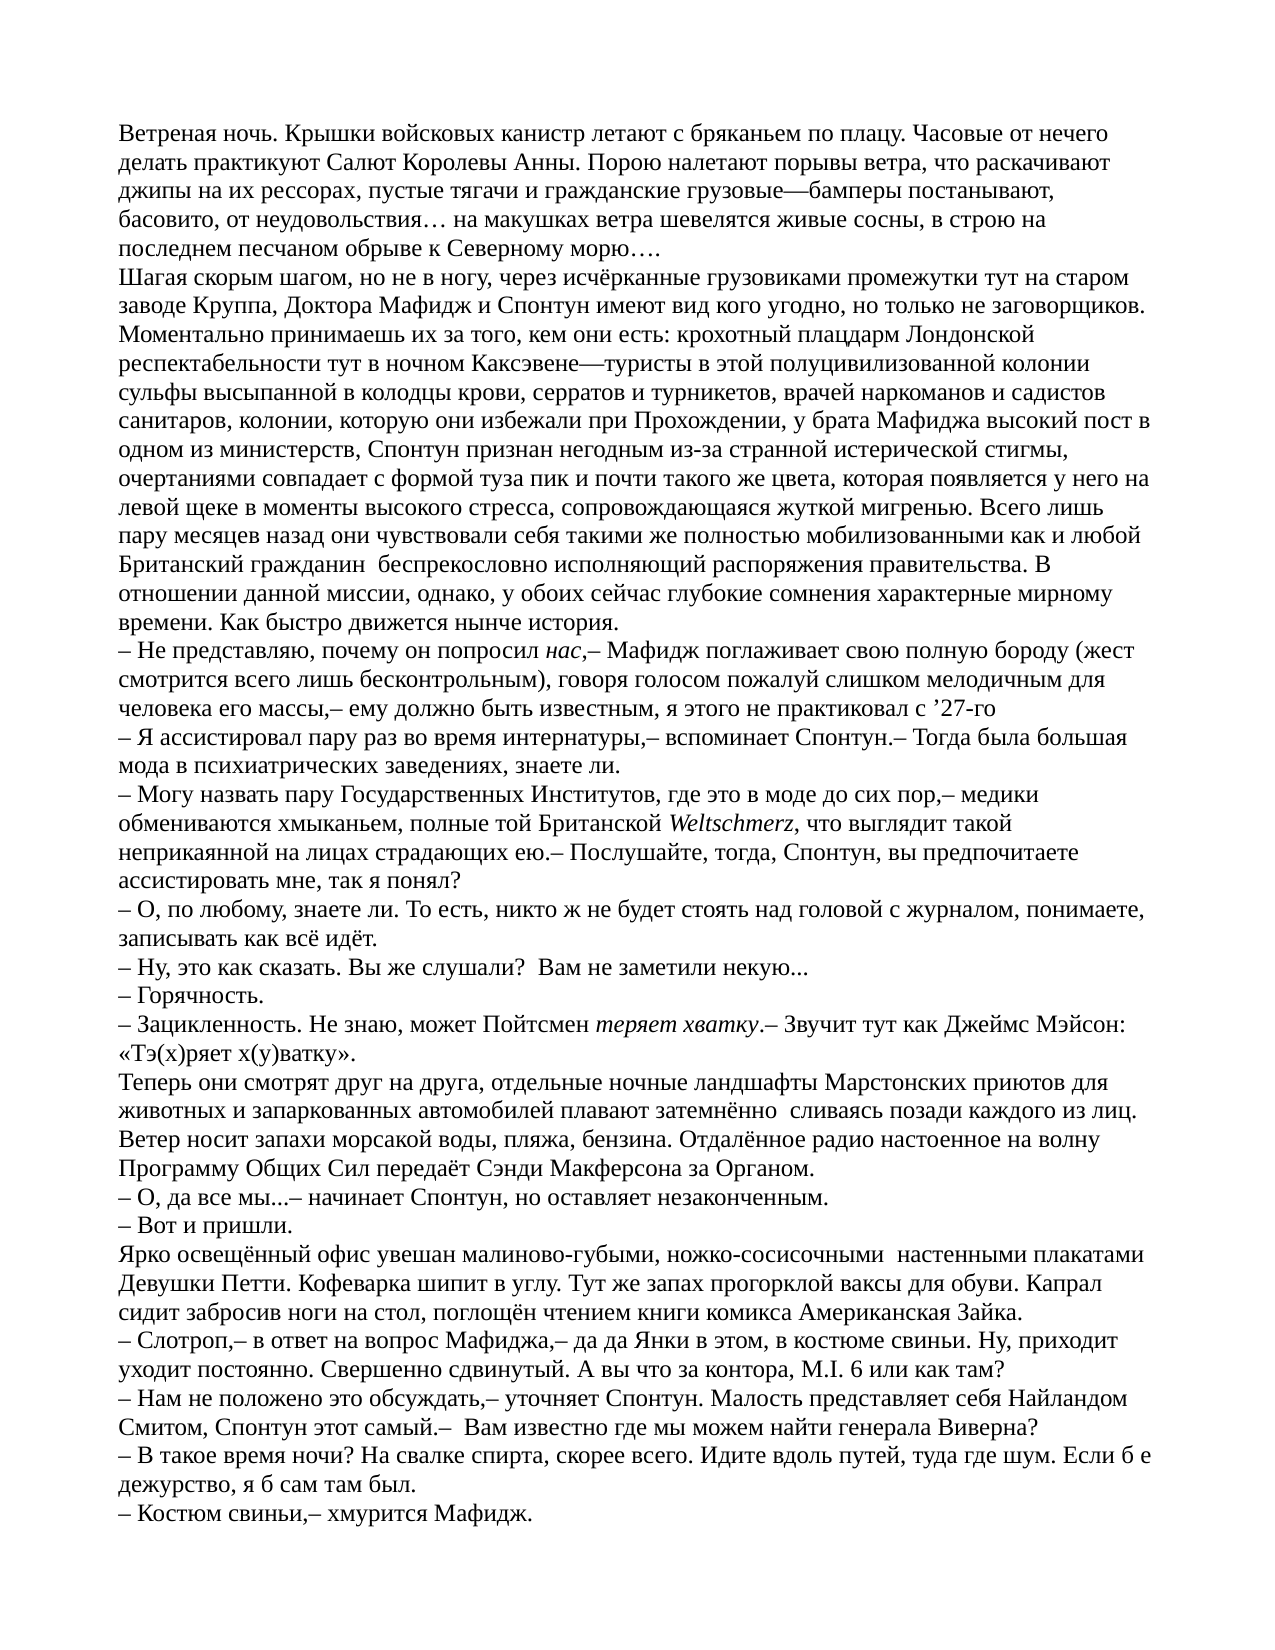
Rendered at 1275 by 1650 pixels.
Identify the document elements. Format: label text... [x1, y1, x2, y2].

text – Костюм свиньи,– хмурится Мафидж. [118, 1498, 1157, 1527]
text – Нам не положено это обсуждать,– уточняет Спонтун. Малость представляет себя Найландом Смитом, Спонтун этот самый.– Вам известно где мы можем найти генерала Виверна? [118, 1383, 1157, 1441]
text – Горячность. [118, 981, 1157, 1009]
text – О, по любому, знаете ли. То есть, никто ж не будет стоять над головой с журналом, понимаете, записывать как всё идёт. [118, 894, 1157, 952]
text – Не представляю, почему он попросил нас,– Мафидж поглаживает свою полную бороду (жест смотрится всего лишь бесконтрольным), говоря голосом пожалуй слишком мелодичным для человека его массы,– ему должно быть известным, я этого не практиковал с ’27-го [118, 636, 1157, 722]
text – Могу назвать пару Государственных Институтов, где это в моде до сих пор,– медики обмениваются хмыканьем, полные той Британской Weltschmerz, что выглядит такой неприкаянной на лицах страдающих ею.– Послушайте, тогда, Спонтун, вы предпочитаете ассистировать мне, так я понял? [118, 779, 1157, 894]
text Теперь они смотрят друг на друга, отдельные ночные ландшафты Марстонских приютов для животных и запаркованных автомобилей плавают затемнённо сливаясь позади каждого из лиц. Ветер носит запахи морсакой воды, пляжа, бензина. Отдалённое радио настоенное на волну Программу Общих Сил передаёт Сэнди Макферсона за Органом. [118, 1067, 1157, 1182]
text Ветреная ночь. Крышки войсковых канистр летают с бряканьем по плацу. Часовые от нечего делать практикуют Салют Королевы Анны. Порою налетают порывы ветра, что раскачивают джипы на их рессорах, пустые тягачи и гражданские грузовые—бамперы постанывают, басовито, от неудовольствия… на макушках ветра шевелятся живые сосны, в строю на последнем песчаном обрыве к Северному морю…. [118, 118, 1157, 262]
text – Зацикленность. Не знаю, может Пойтсмен теряет хватку.– Звучит тут как Джеймс Мэйсон: «Тэ(х)ряет х(у)ватку». [118, 1009, 1157, 1067]
text – Слотроп,– в ответ на вопрос Мафиджа,– да да Янки в этом, в костюме свиньи. Ну, приходит уходит постоянно. Свершенно сдвинутый. А вы что за контора, M.I. 6 или как там? [118, 1326, 1157, 1383]
text – В такое время ночи? На свалке спирта, скорее всего. Идите вдоль путей, туда где шум. Если б е дежурство, я б сам там был. [118, 1441, 1157, 1498]
text – О, да все мы...– начинает Спонтун, но оставляет незаконченным. [118, 1182, 1157, 1211]
text Шагая скорым шагом, но не в ногу, через исчёрканные грузовиками промежутки тут на старом заводе Круппа, Доктора Мафидж и Спонтун имеют вид кого угодно, но только не заговорщиков. Моментально принимаешь их за того, кем они есть: крохотный плацдарм Лондонской респектабельности тут в ночном Каксэвене—туристы в этой полуцивилизованной колонии сульфы высыпанной в колодцы крови, серратов и турникетов, врачей наркоманов и садистов санитаров, колонии, которую они избежали при Прохождении, у брата Мафиджа высокий пост в одном из министерств, Спонтун признан негодным из-за странной истерической стигмы, очертаниями совпадает с формой туза пик и почти такого же цвета, которая появляется у него на левой щеке в моменты высокого стресса, сопровождающаяся жуткой мигренью. Всего лишь пару месяцев назад они чувствовали себя такими же полностью мобилизованными как и любой Британский гражданин беспрекословно исполняющий распоряжения правительства. В отношении данной миссии, однако, у обоих сейчас глубокие сомнения характерные мирному времени. Как быстро движется нынче история. [118, 262, 1157, 636]
text Ярко освещённый офис увешан малиново-губыми, ножко-сосисочными настенными плакатами Девушки Петти. Кофеварка шипит в углу. Тут же запах прогорклой ваксы для обуви. Капрал сидит забросив ноги на стол, поглощён чтением книги комикса Американская Зайка. [118, 1239, 1157, 1326]
text – Ну, это как сказать. Вы же слушали? Вам не заметили некую... [118, 952, 1157, 981]
text – Я ассистировал пару раз во время интернатуры,– вспоминает Спонтун.– Тогда была большая мода в психиатрических заведениях, знаете ли. [118, 722, 1157, 779]
text – Вот и пришли. [118, 1211, 1157, 1239]
